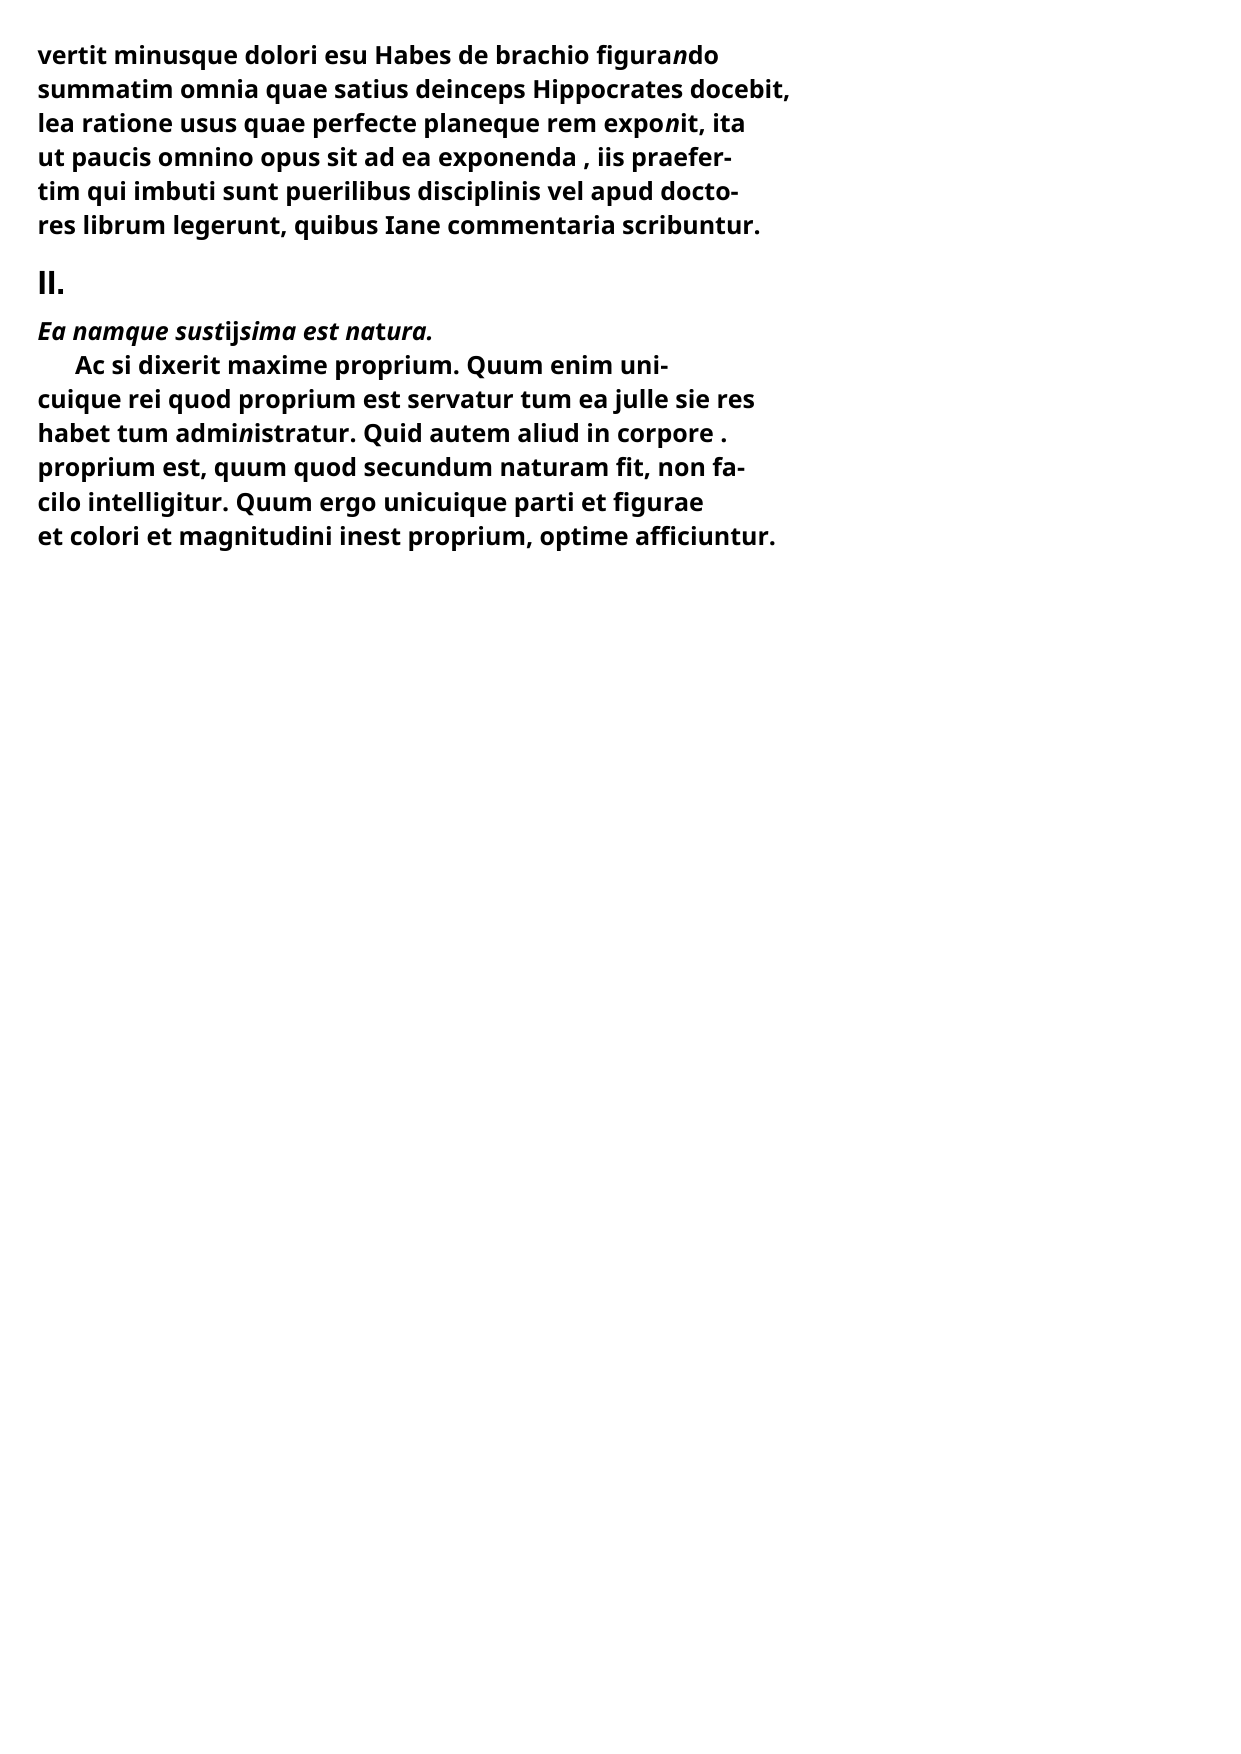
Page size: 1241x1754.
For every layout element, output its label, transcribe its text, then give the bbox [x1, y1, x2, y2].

text Ac si dixerit maxime proprium. Quum enim uni- cuique rei quod proprium est servatur tum ea julle sie res habet tum administratur. Quid autem aliud in corpore . proprium est, quum quod secundum naturam fit, non fa- cilo intelligitur. Quum ergo unicuique parti et figurae et colori et magnitudini inest proprium, optime afficiuntur. [37, 348, 1203, 552]
text vertit minusque dolori esu Habes de brachio figurando summatim omnia quae satius deinceps Hippocrates docebit, lea ratione usus quae perfecte planeque rem exponit, ita ut paucis omnino opus sit ad ea exponenda , iis praefer- tim qui imbuti sunt puerilibus disciplinis vel apud docto- res librum legerunt, quibus Iane commentaria scribuntur. [37, 37, 1203, 242]
text Ea namque sustijsima est natura. [37, 314, 1203, 348]
subtitle II. [37, 263, 1203, 301]
